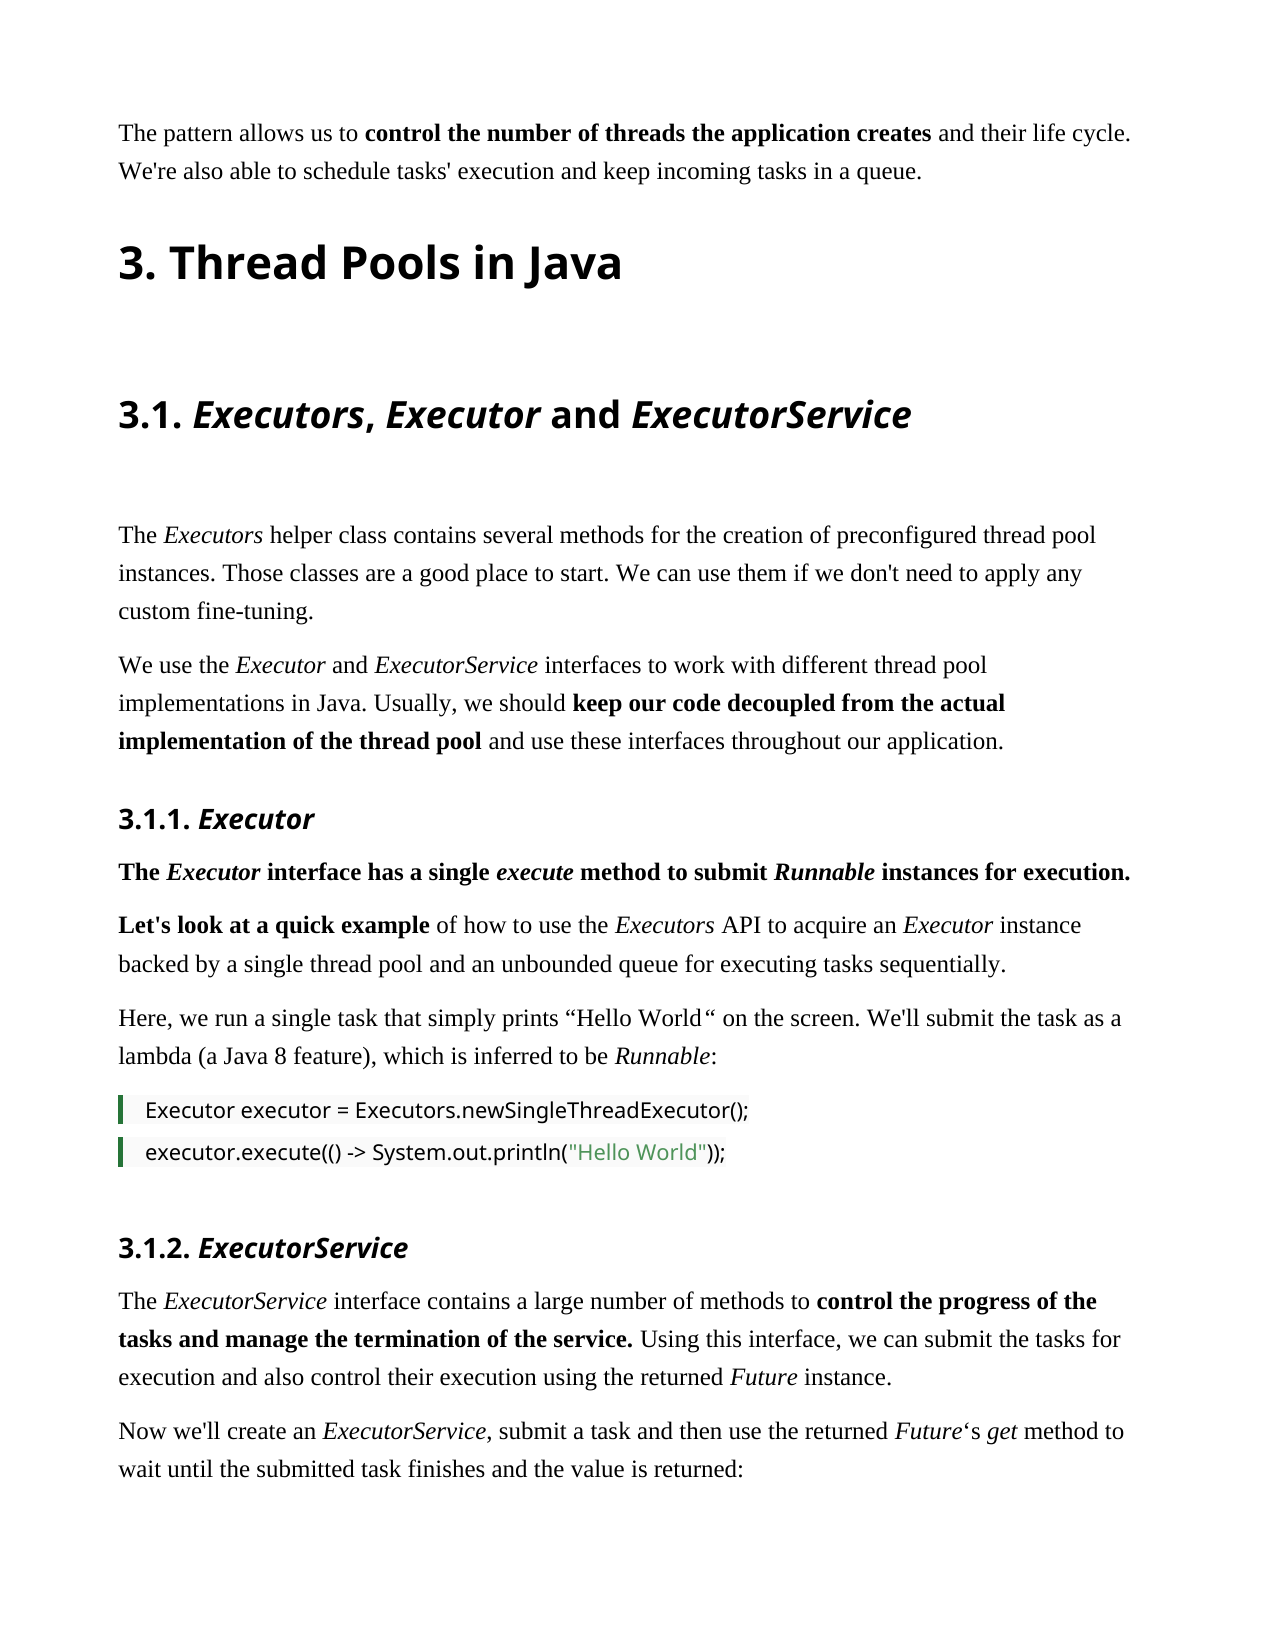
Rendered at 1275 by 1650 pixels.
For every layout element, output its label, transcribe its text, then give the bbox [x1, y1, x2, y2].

subtitle 3. Thread Pools in Java [118, 231, 1157, 293]
subtitle 3.1.1. Executor [118, 799, 1157, 837]
text Let's look at a quick example of how to use the Executors API to acquire an Executor instance backed by a single thread pool and an unbounded queue for executing tasks sequentially. [118, 911, 1157, 978]
text executor.execute(() -> System.out.println("Hello World")); [123, 1137, 1157, 1167]
text Executor executor = Executors.newSingleThreadExecutor(); [123, 1095, 1157, 1124]
subtitle 3.1.2. ExecutorService [118, 1228, 1157, 1266]
text The pattern allows us to control the number of threads the application creates and their life cycle. We're also able to schedule tasks' execution and keep incoming tasks in a queue. [118, 118, 1157, 185]
text The Executor interface has a single execute method to submit Runnable instances for execution. [118, 857, 1157, 886]
text We use the Executor and ExecutorService interfaces to work with different thread pool implementations in Java. Usually, we should keep our code decoupled from the actual implementation of the thread pool and use these interfaces throughout our application. [118, 650, 1157, 755]
text Now we'll create an ExecutorService, submit a task and then use the returned Future‘s get method to wait until the submitted task finishes and the value is returned: [118, 1416, 1157, 1483]
subtitle 3.1. Executors, Executor and ExecutorService [118, 388, 1157, 439]
text Here, we run a single task that simply prints “Hello World“ on the screen. We'll submit the task as a lambda (a Java 8 feature), which is inferred to be Runnable: [118, 1003, 1157, 1070]
text The Executors helper class contains several methods for the creation of preconfigured thread pool instances. Those classes are a good place to start. We can use them if we don't need to apply any custom fine-tuning. [118, 520, 1157, 625]
text The ExecutorService interface contains a large number of methods to control the progress of the tasks and manage the termination of the service. Using this interface, we can submit the tasks for execution and also control their execution using the returned Future instance. [118, 1286, 1157, 1391]
